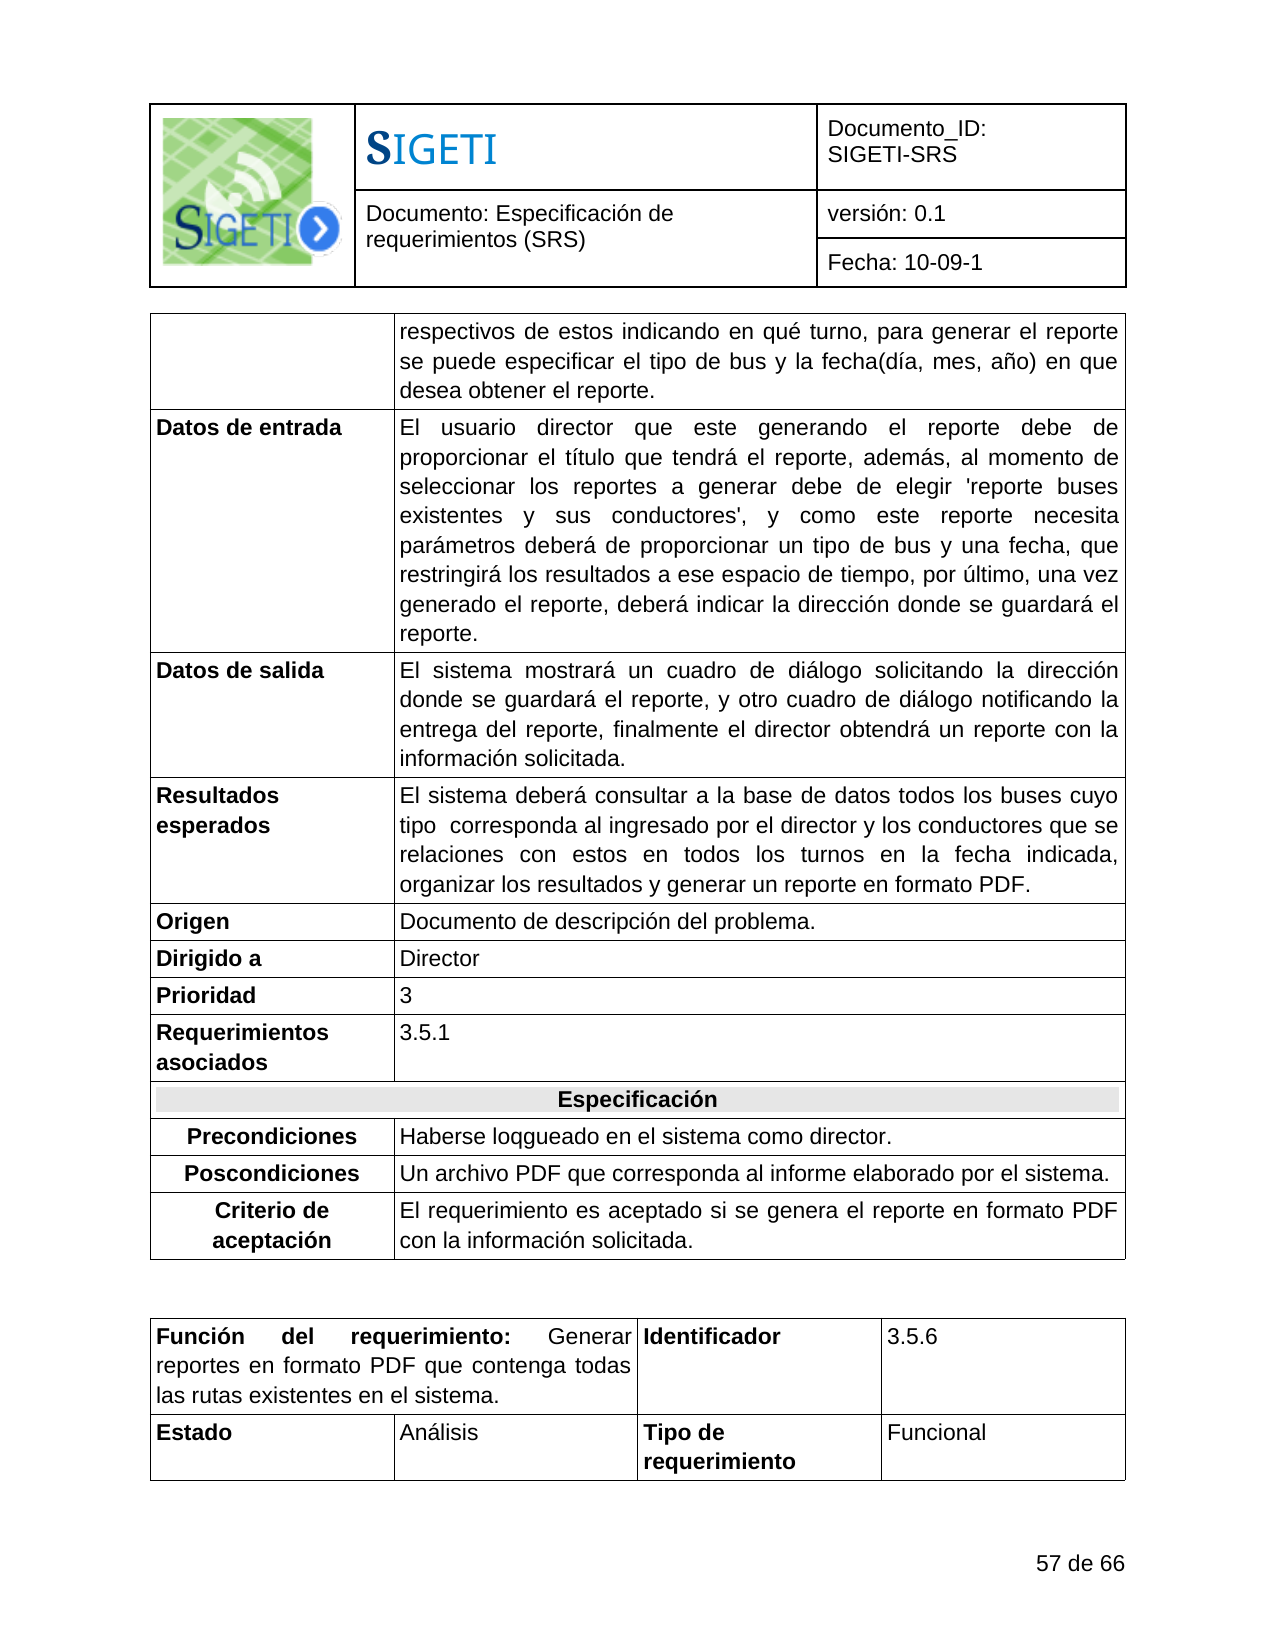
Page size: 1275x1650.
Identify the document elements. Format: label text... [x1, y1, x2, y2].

table_cell Dirigido a [151, 941, 394, 977]
table_header Función del requerimiento: Generar reportes en formato PDF que contenga todas las rutas existentes en el sistema. [151, 1319, 637, 1414]
table_cell Estado [151, 1415, 394, 1480]
table_cell Datos de salida [151, 653, 394, 777]
table_cell Precondiciones [151, 1119, 394, 1155]
table_cell Tipo de requerimiento [638, 1415, 881, 1480]
table_cell Datos de entrada [151, 410, 394, 652]
table_cell Criterio de aceptación [151, 1193, 394, 1259]
table_cell 3.5.1 [395, 1015, 1125, 1081]
table_cell 3 [395, 978, 1125, 1014]
picture [162, 118, 343, 266]
table_cell Requerimientos asociados [151, 1015, 394, 1081]
table_cell [151, 314, 394, 409]
table_cell Especificación [151, 1082, 1125, 1118]
table_cell Resultados esperados [151, 778, 394, 903]
table_cell Poscondiciones [151, 1156, 394, 1192]
table_cell El sistema mostrará un cuadro de diálogo solicitando la dirección donde se guardará el reporte, y otro cuadro de diálogo notificando la entrega del reporte, finalmente el director obtendrá un reporte con la información solicitada. [395, 653, 1125, 777]
table_cell Prioridad [151, 978, 394, 1014]
table_cell Funcional [882, 1415, 1125, 1480]
table_cell respectivos de estos indicando en qué turno, para generar el reporte se puede especificar el tipo de bus y la fecha(día, mes, año) en que desea obtener el reporte. [395, 314, 1125, 409]
table_cell Documento de descripción del problema. [395, 904, 1125, 940]
table_cell El requerimiento es aceptado si se genera el reporte en formato PDF con la información solicitada. [395, 1193, 1125, 1259]
table_cell Director [395, 941, 1125, 977]
table_cell Un archivo PDF que corresponda al informe elaborado por el sistema. [395, 1156, 1125, 1192]
table_cell Haberse loqgueado en el sistema como director. [395, 1119, 1125, 1155]
table_cell El usuario director que este generando el reporte debe de proporcionar el título que tendrá el reporte, además, al momento de seleccionar los reportes a generar debe de elegir 'reporte buses existentes y sus conductores', y como este reporte necesita parámetros deberá de proporcionar un tipo de bus y una fecha, que restringirá los resultados a ese espacio de tiempo, por último, una vez generado el reporte, deberá indicar la dirección donde se guardará el reporte. [395, 410, 1125, 652]
table_cell El sistema deberá consultar a la base de datos todos los buses cuyo tipo corresponda al ingresado por el director y los conductores que se relaciones con estos en todos los turnos en la fecha indicada, organizar los resultados y generar un reporte en formato PDF. [395, 778, 1125, 903]
table_cell Análisis [395, 1415, 637, 1480]
table_header 3.5.6 [882, 1319, 1125, 1414]
table_header Identificador [638, 1319, 881, 1414]
table_cell Origen [151, 904, 394, 940]
